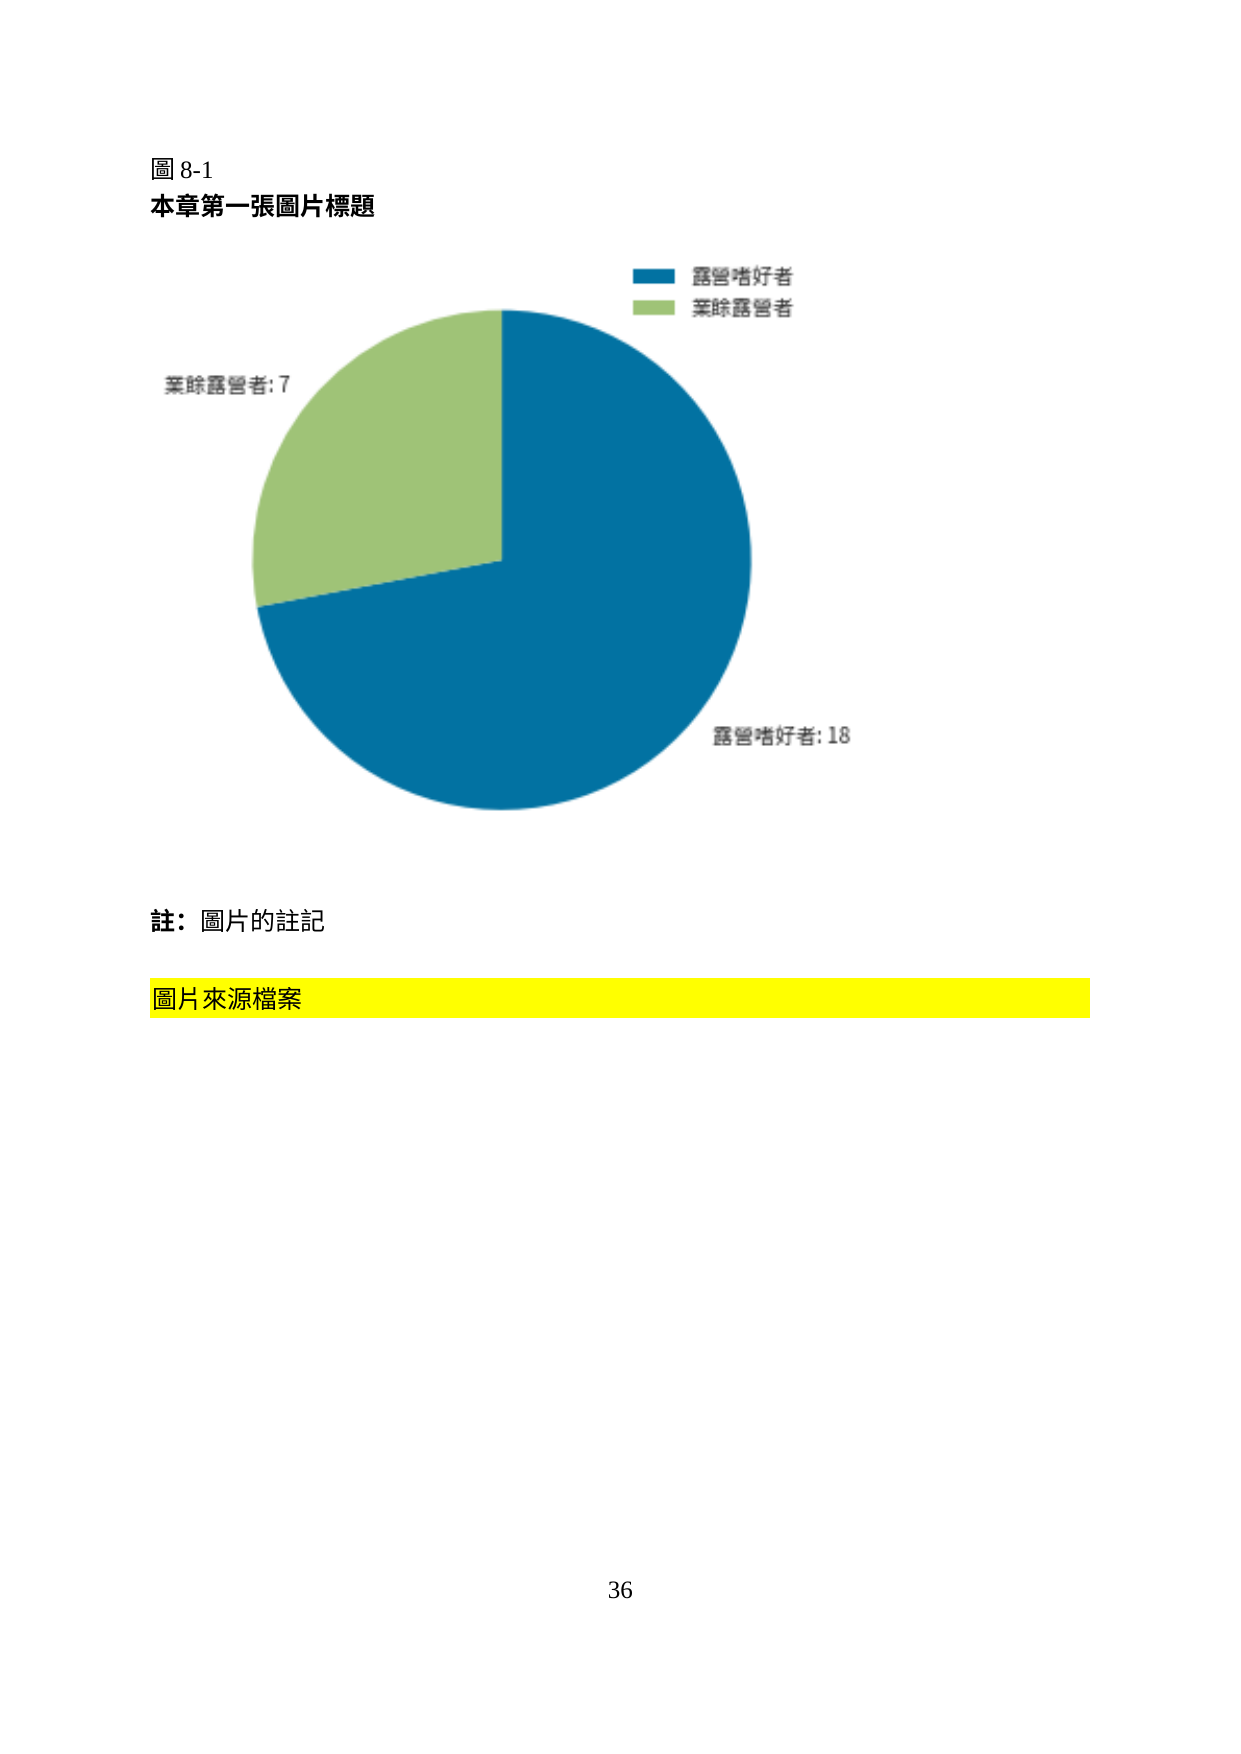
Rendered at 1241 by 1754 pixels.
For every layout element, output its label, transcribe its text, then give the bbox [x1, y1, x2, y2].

text 註：圖片的註記 [150, 902, 1090, 938]
text 圖8-1 本章第一張圖片標題 [150, 150, 1090, 222]
picture [150, 235, 865, 888]
text 圖片來源檔案 [150, 978, 1090, 1018]
